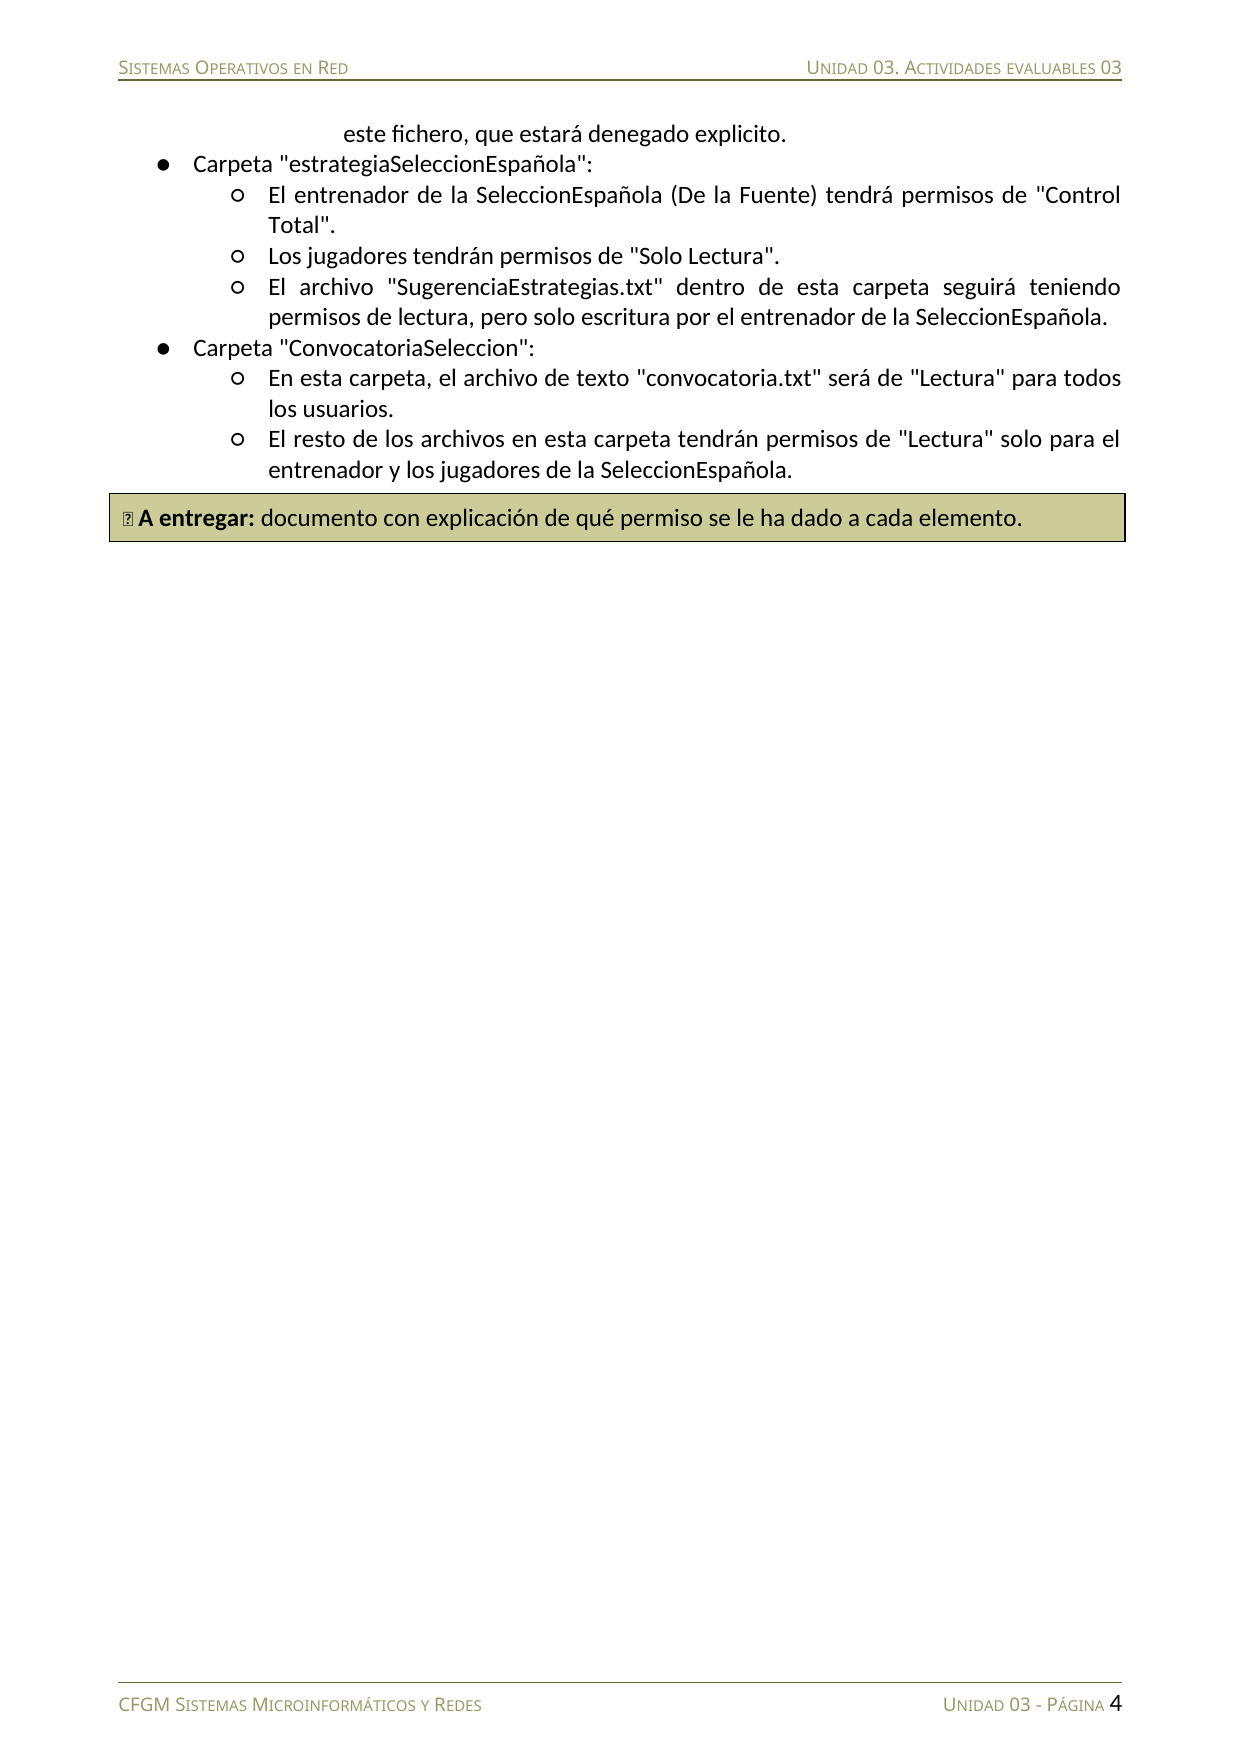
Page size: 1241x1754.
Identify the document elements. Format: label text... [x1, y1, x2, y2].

list Carpeta "estrategiaSeleccionEspañola": [156, 148, 1122, 179]
list En esta carpeta, el archivo de texto "convocatoria.txt" será de "Lectura" para todos los usuarios. [231, 362, 1122, 423]
list El resto de los archivos en esta carpeta tendrán permisos de "Lectura" solo para el entrenador y los jugadores de la SeleccionEspañola. [231, 423, 1122, 484]
list Carpeta "ConvocatoriaSeleccion": [156, 332, 1122, 362]
text 📕 A entregar: documento con explicación de qué permiso se le ha dado a cada elemento. [110, 494, 1124, 541]
list este fichero, que estará denegado explicito. [306, 118, 1122, 148]
list El entrenador de la SeleccionEspañola (De la Fuente) tendrá permisos de "Control Total". [231, 179, 1122, 240]
list El archivo "SugerenciaEstrategias.txt" dentro de esta carpeta seguirá teniendo permisos de lectura, pero solo escritura por el entrenador de la SeleccionEspañola. [231, 271, 1122, 332]
list Los jugadores tendrán permisos de "Solo Lectura". [231, 240, 1122, 271]
